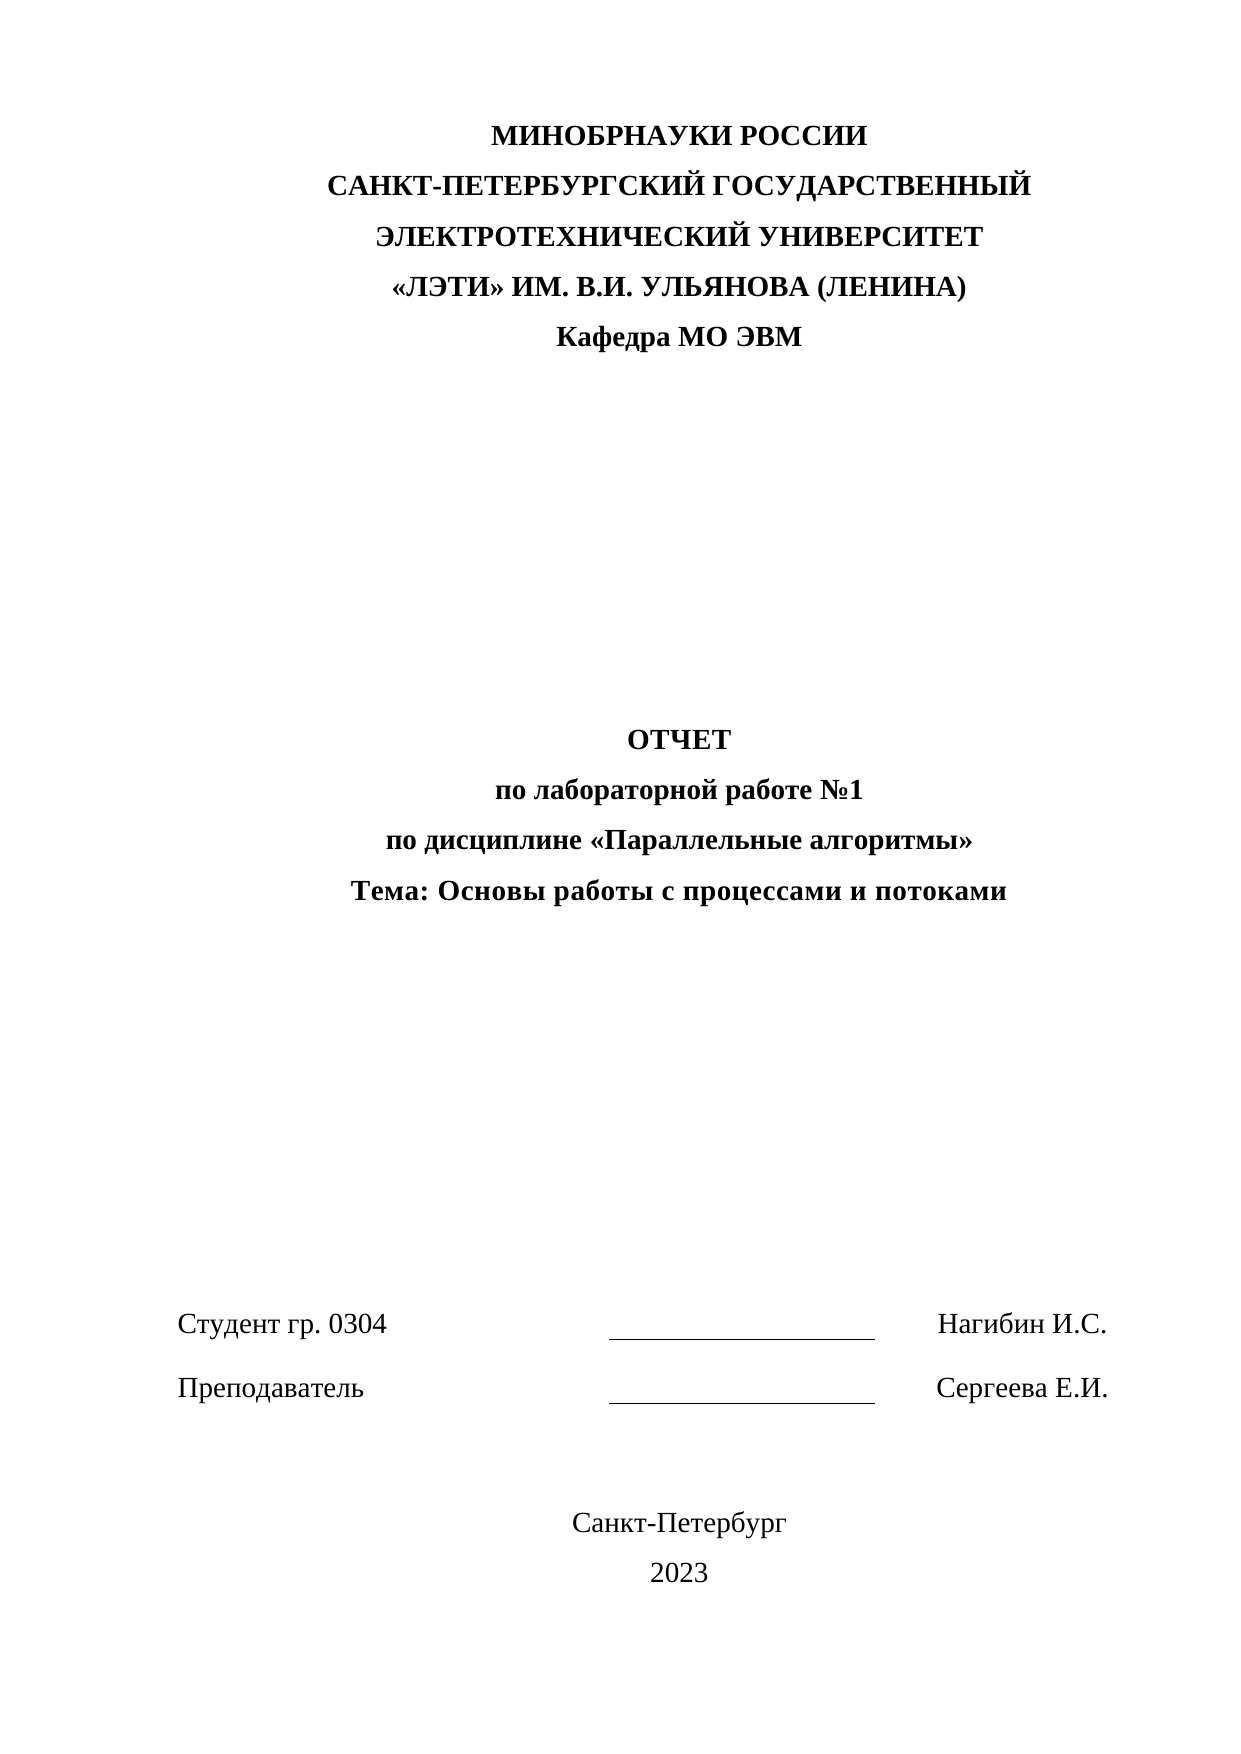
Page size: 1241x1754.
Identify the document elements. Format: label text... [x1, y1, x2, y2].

table_header [609, 1275, 875, 1339]
text Санкт-Петербург [177, 1505, 1181, 1538]
text Кафедра МО ЭВМ [177, 319, 1181, 353]
table_cell Сергеева Е.И. [875, 1339, 1170, 1403]
text 2023 [177, 1555, 1181, 1589]
text отчет [177, 722, 1181, 755]
table_cell [609, 1340, 875, 1403]
text МИНОБРНАУКИ РОССИИ [177, 118, 1181, 152]
text по дисциплине «Параллельные алгоритмы» [177, 822, 1181, 856]
text по лабораторной работе №1 [177, 772, 1181, 806]
text электротехнический университет [177, 219, 1181, 252]
text «ЛЭТИ» им. В.И. Ульянова (Ленина) [177, 269, 1181, 303]
table_cell Преподаватель [166, 1339, 609, 1403]
table_header Студент гр. 0304 [166, 1275, 609, 1339]
text Тема: Основы работы с процессами и потоками [177, 873, 1181, 906]
text Санкт-Петербургский государственный [177, 168, 1181, 202]
table_header Нагибин И.С. [875, 1275, 1170, 1339]
